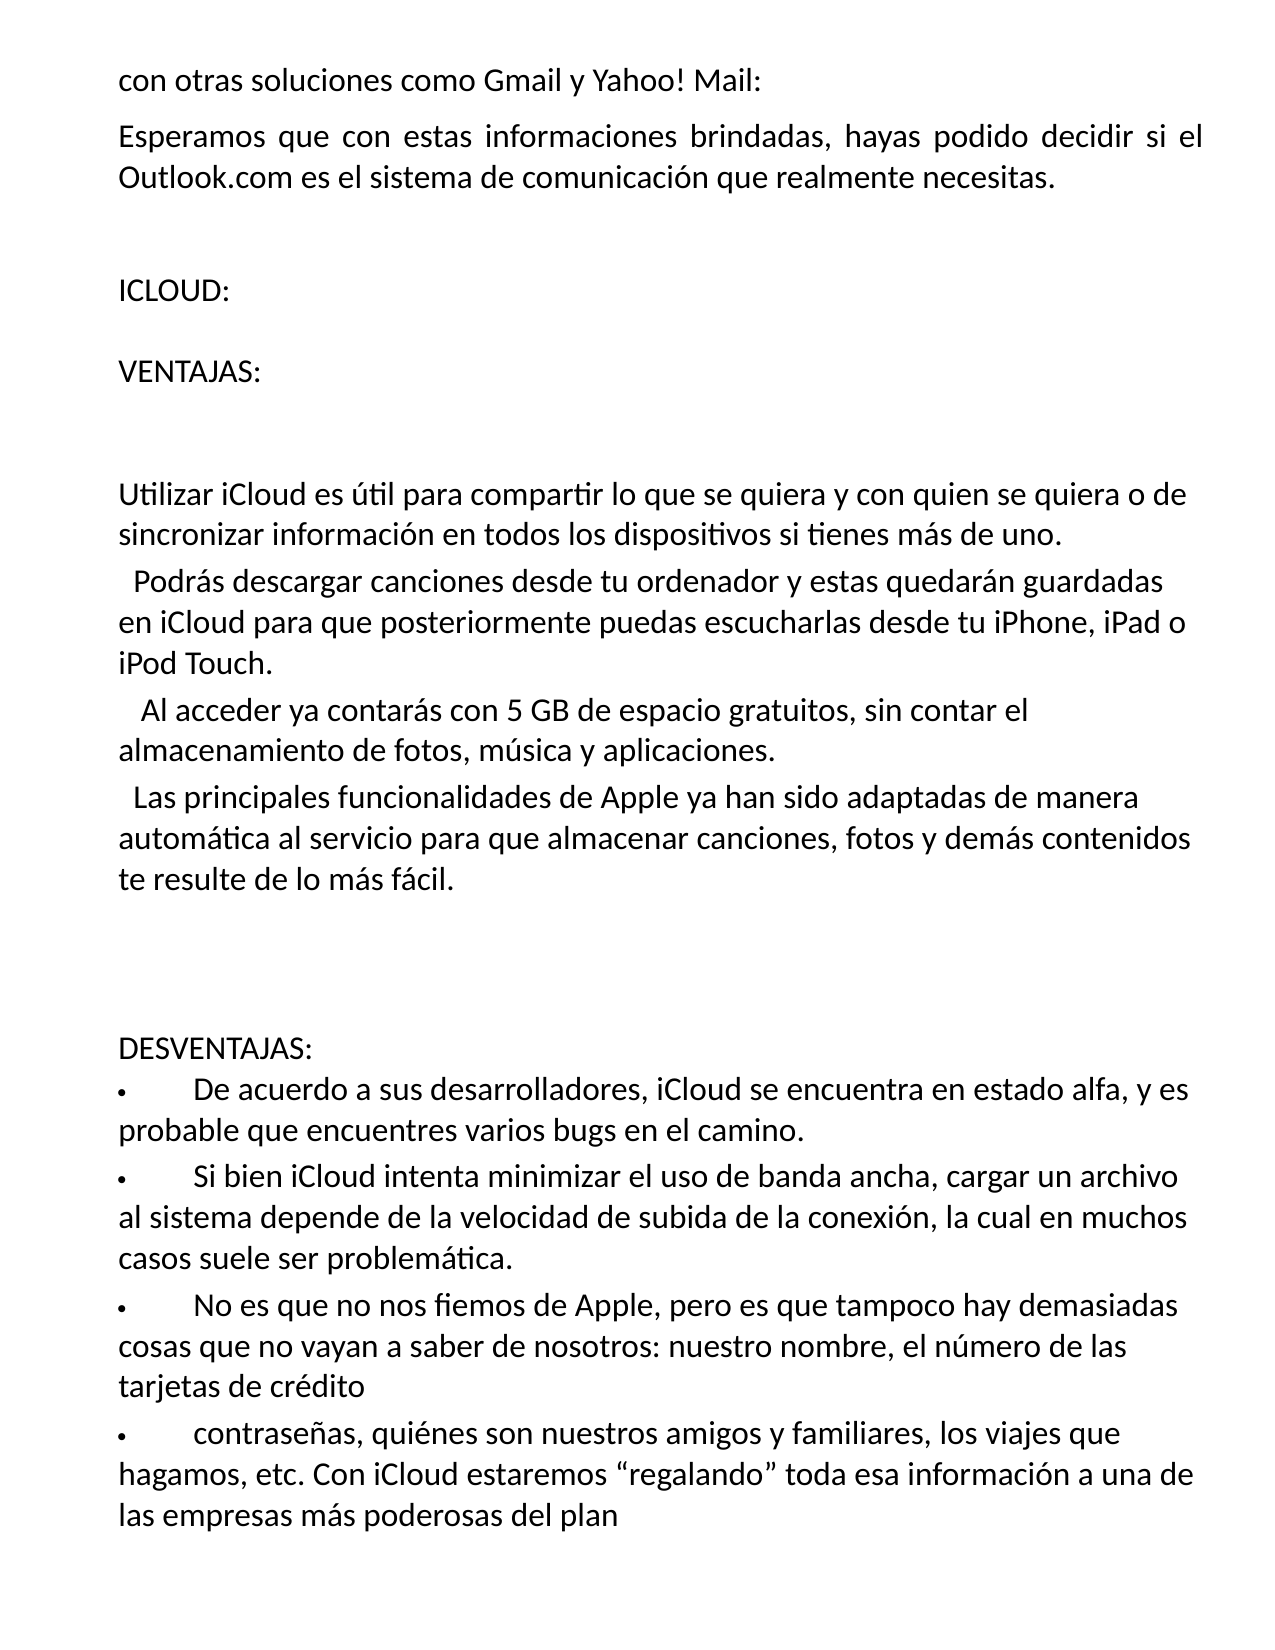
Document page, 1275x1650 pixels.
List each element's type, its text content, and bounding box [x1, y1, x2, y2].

list contraseñas, quiénes son nuestros amigos y familiares, los viajes que hagamos, etc. Con iCloud estaremos “regalando” toda esa información a una de las empresas más poderosas del plan [118, 1412, 1205, 1534]
text Al acceder ya contarás con 5 GB de espacio gratuitos, sin contar el almacenamiento de fotos, música y aplicaciones. [118, 689, 1205, 770]
text DESVENTAJAS: [118, 1027, 1205, 1068]
text Esperamos que con estas informaciones brindadas, hayas podido decidir si el Outlook.com es el sistema de comunicación que realmente necesitas. [118, 116, 1205, 197]
list Si bien iCloud intenta minimizar el uso de banda ancha, cargar un archivo al sistema depende de la velocidad de subida de la conexión, la cual en muchos casos suele ser problemática. [118, 1156, 1205, 1278]
text Podrás descargar canciones desde tu ordenador y estas quedarán guardadas en iCloud para que posteriormente puedas escucharlas desde tu iPhone, iPad o iPod Touch. [118, 560, 1205, 682]
text ICLOUD: [118, 269, 1205, 310]
text Utilizar iCloud es útil para compartir lo que se quiera y con quien se quiera o de sincronizar información en todos los dispositivos si tienes más de uno. [118, 473, 1205, 554]
list De acuerdo a sus desarrolladores, iCloud se encuentra en estado alfa, y es probable que encuentres varios bugs en el camino. [118, 1068, 1205, 1149]
list No es que no nos fiemos de Apple, pero es que tampoco hay demasiadas cosas que no vayan a saber de nosotros: nuestro nombre, el número de las tarjetas de crédito [118, 1284, 1205, 1406]
text con otras soluciones como Gmail y Yahoo! Mail: [118, 59, 1205, 100]
text Las principales funcionalidades de Apple ya han sido adaptadas de manera automática al servicio para que almacenar canciones, fotos y demás contenidos te resulte de lo más fácil. [118, 776, 1205, 899]
text VENTAJAS: [118, 350, 1205, 391]
